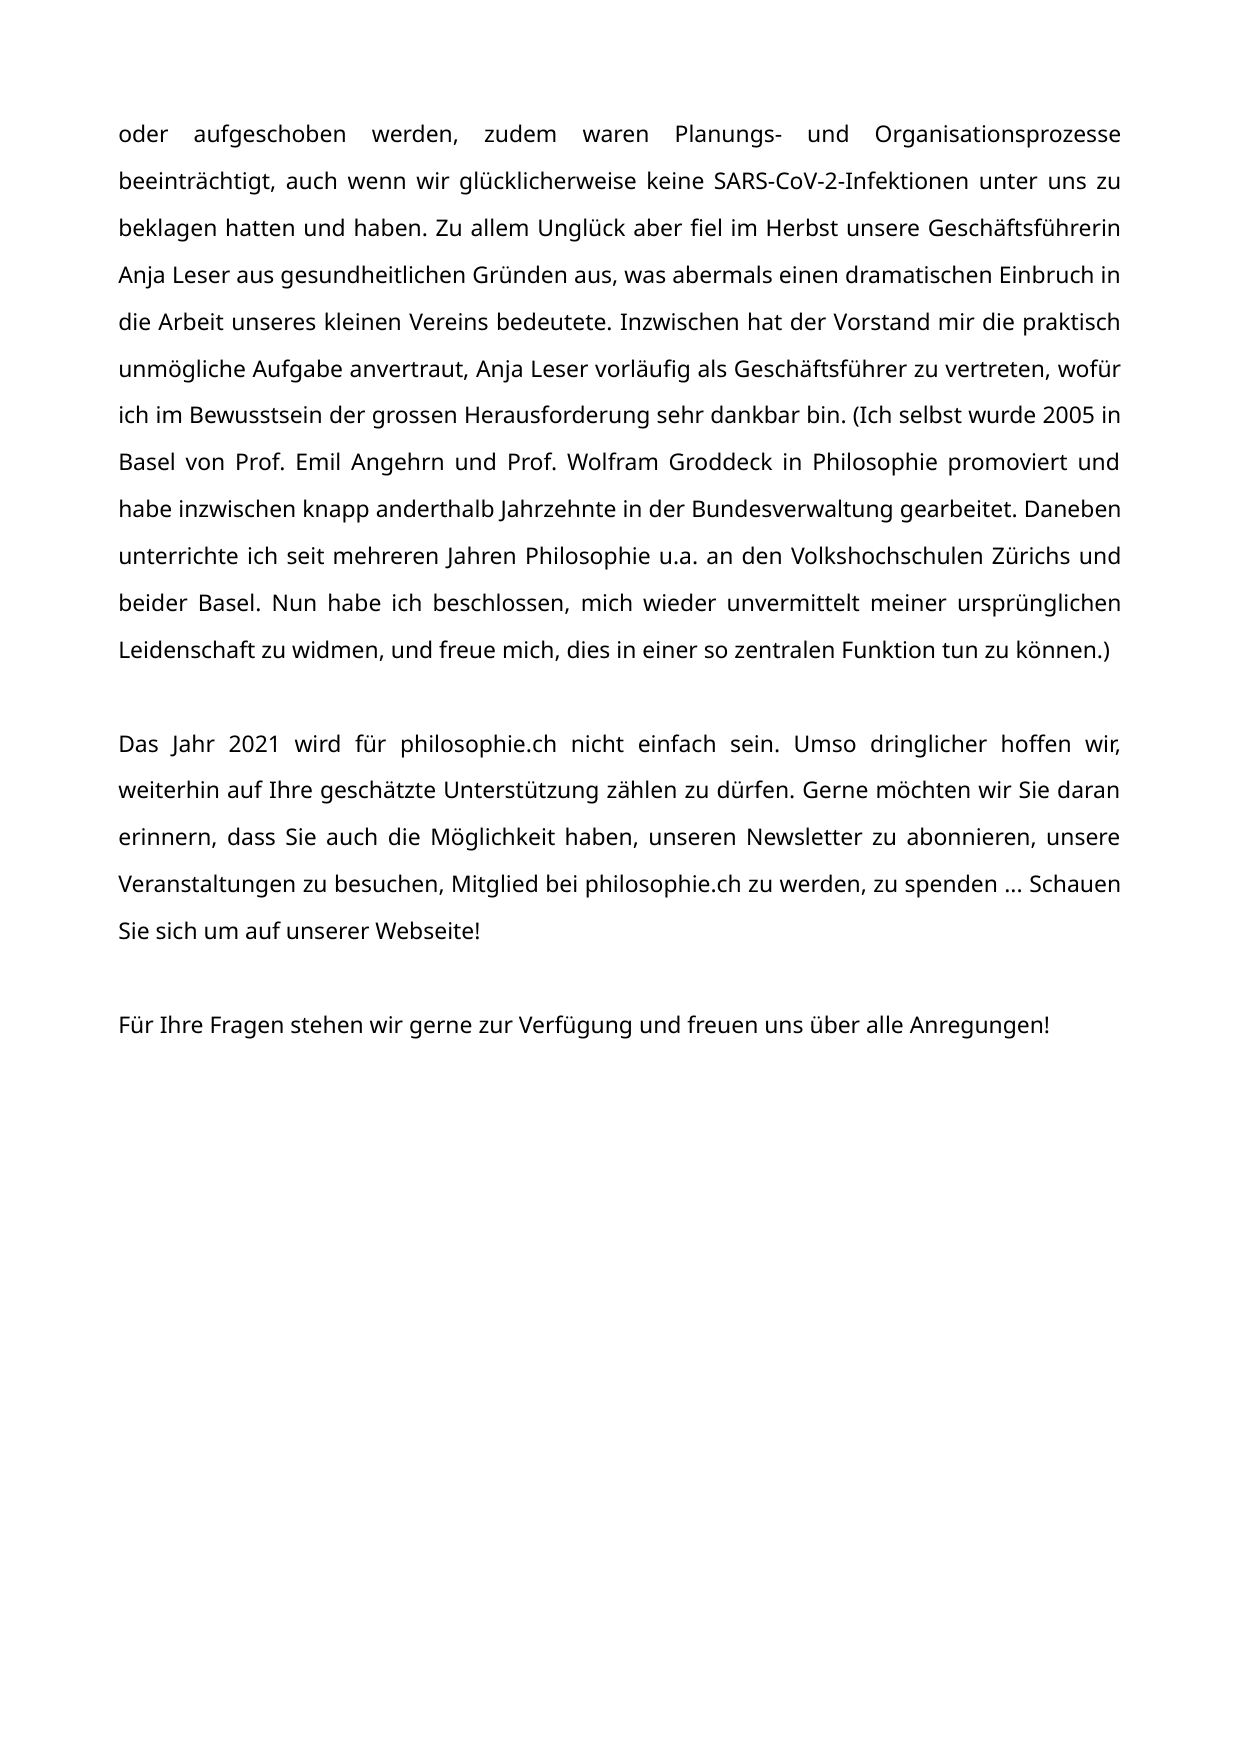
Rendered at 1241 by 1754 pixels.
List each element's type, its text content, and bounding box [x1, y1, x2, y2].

text Für Ihre Fragen stehen wir gerne zur Verfügung und freuen uns über alle Anregungen! [118, 1009, 1122, 1040]
text Das Jahr 2021 wird für philosophie.ch nicht einfach sein. Umso dringlicher hoffen wir, weiterhin auf Ihre geschätzte Unterstützung zählen zu dürfen. Gerne möchten wir Sie daran erinnern, dass Sie auch die Möglichkeit haben, unseren Newsletter zu abonnieren, unsere Veranstaltungen zu besuchen, Mitglied bei philosophie.ch zu werden, zu spenden ... Schauen Sie sich um auf unserer Webseite! [118, 727, 1122, 946]
text oder aufgeschoben werden, zudem waren Planungs- und Organisationsprozesse beeinträchtigt, auch wenn wir glücklicherweise keine SARS-CoV-2-Infektionen unter uns zu beklagen hatten und haben. Zu allem Unglück aber fiel im Herbst unsere Geschäftsführerin Anja Leser aus gesundheitlichen Gründen aus, was abermals einen dramatischen Einbruch in die Arbeit unseres kleinen Vereins bedeutete. Inzwischen hat der Vorstand mir die praktisch unmögliche Aufgabe anvertraut, Anja Leser vorläufig als Geschäftsführer zu vertreten, wofür ich im Bewusstsein der grossen Herausforderung sehr dankbar bin. (Ich selbst wurde 2005 in Basel von Prof. Emil Angehrn und Prof. Wolfram Groddeck in Philosophie promoviert und habe inzwischen knapp anderthalb Jahrzehnte in der Bundesverwaltung gearbeitet. Daneben unterrichte ich seit mehreren Jahren Philosophie u.a. an den Volkshochschulen Zürichs und beider Basel. Nun habe ich beschlossen, mich wieder unvermittelt meiner ursprünglichen Leidenschaft zu widmen, und freue mich, dies in einer so zentralen Funktion tun zu können.) [118, 118, 1122, 665]
